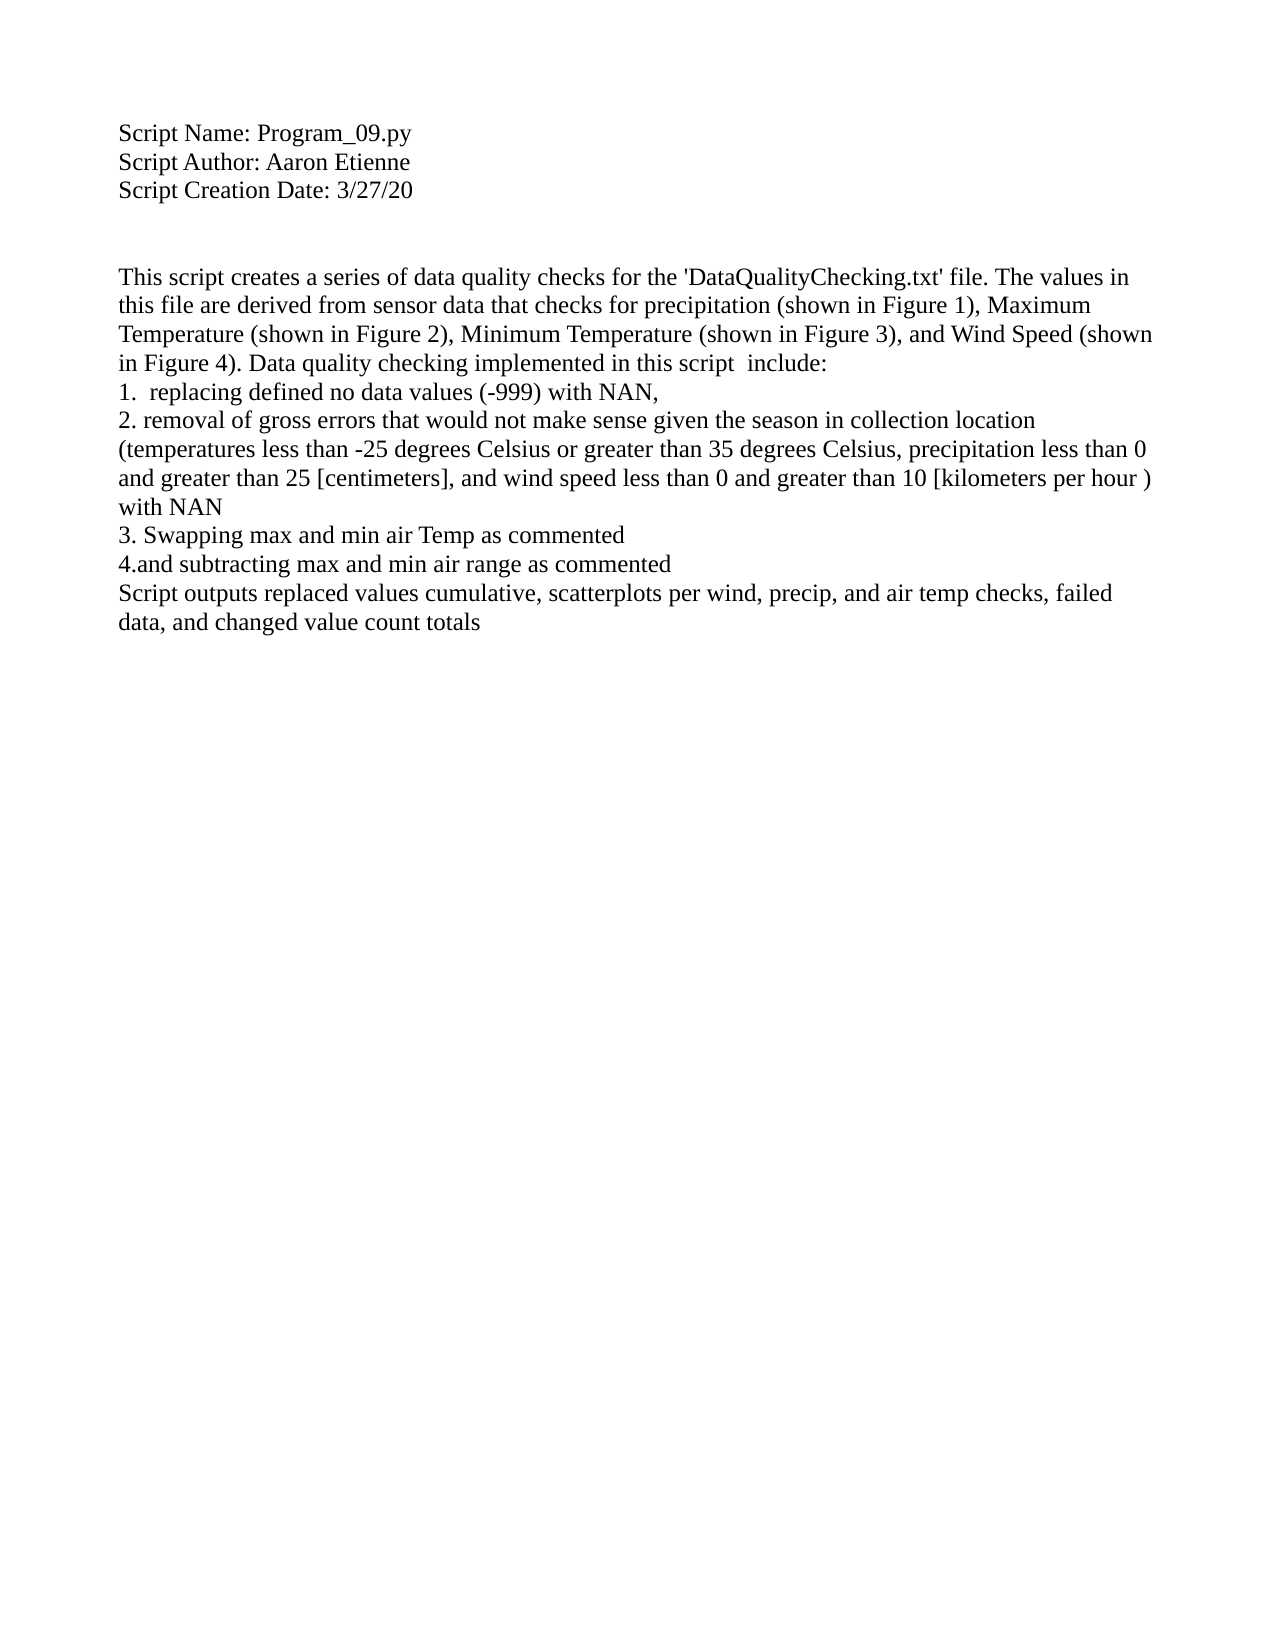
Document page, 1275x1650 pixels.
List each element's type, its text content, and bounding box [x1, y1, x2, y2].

text 3. Swapping max and min air Temp as commented [118, 521, 1157, 549]
text Script Author: Aaron Etienne [118, 147, 1157, 176]
text 4.and subtracting max and min air range as commented [118, 549, 1157, 578]
text This script creates a series of data quality checks for the 'DataQualityChecking.txt' file. The values in this file are derived from sensor data that checks for precipitation (shown in Figure 1), Maximum Temperature (shown in Figure 2), Minimum Temperature (shown in Figure 3), and Wind Speed (shown in Figure 4). Data quality checking implemented in this script include: [118, 262, 1157, 377]
text Script outputs replaced values cumulative, scatterplots per wind, precip, and air temp checks, failed data, and changed value count totals [118, 578, 1157, 636]
text 1. replacing defined no data values (-999) with NAN, [118, 377, 1157, 406]
text 2. removal of gross errors that would not make sense given the season in collection location (temperatures less than -25 degrees Celsius or greater than 35 degrees Celsius, precipitation less than 0 and greater than 25 [centimeters], and wind speed less than 0 and greater than 10 [kilometers per hour ) with NAN [118, 406, 1157, 521]
text Script Name: Program_09.py [118, 118, 1157, 147]
text Script Creation Date: 3/27/20 [118, 176, 1157, 204]
